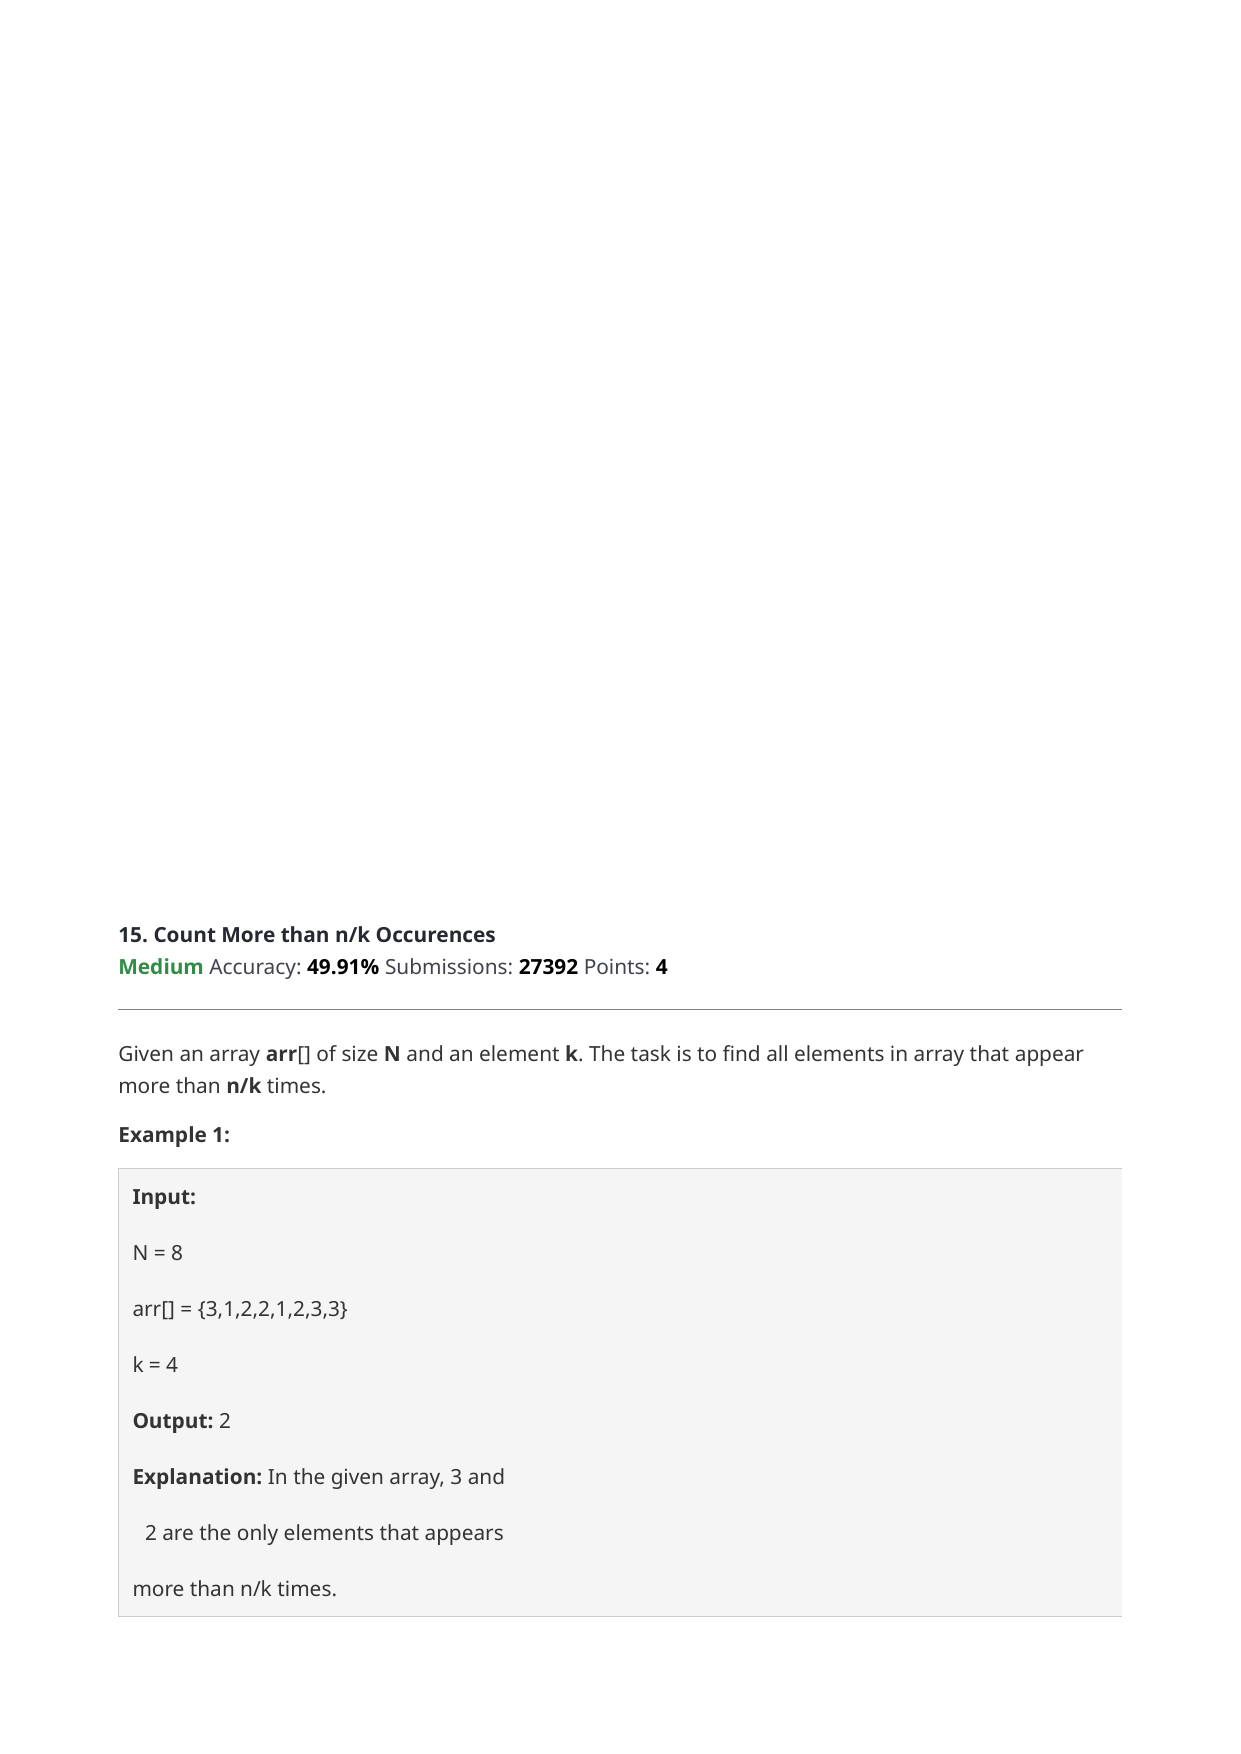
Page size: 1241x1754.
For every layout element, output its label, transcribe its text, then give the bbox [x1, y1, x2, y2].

text more than n/k times. [119, 1560, 1122, 1616]
text Output: 2 [119, 1392, 1122, 1434]
text arr[] = {3,1,2,2,1,2,3,3} [119, 1280, 1122, 1322]
text 2 are the only elements that appears [119, 1503, 1122, 1546]
text Input: [119, 1169, 1122, 1211]
text Example 1: [118, 1120, 1122, 1148]
text Explanation: In the given array, 3 and [119, 1448, 1122, 1490]
text N = 8 [119, 1224, 1122, 1266]
text k = 4 [119, 1336, 1122, 1378]
text 15. Count More than n/k Occurences [118, 920, 1122, 948]
text Medium Accuracy: 49.91% Submissions: 27392 Points: 4 [118, 952, 1099, 981]
text Given an array arr[] of size N and an element k. The task is to find all elements in array that appear more than n/k times. [118, 1039, 1122, 1100]
